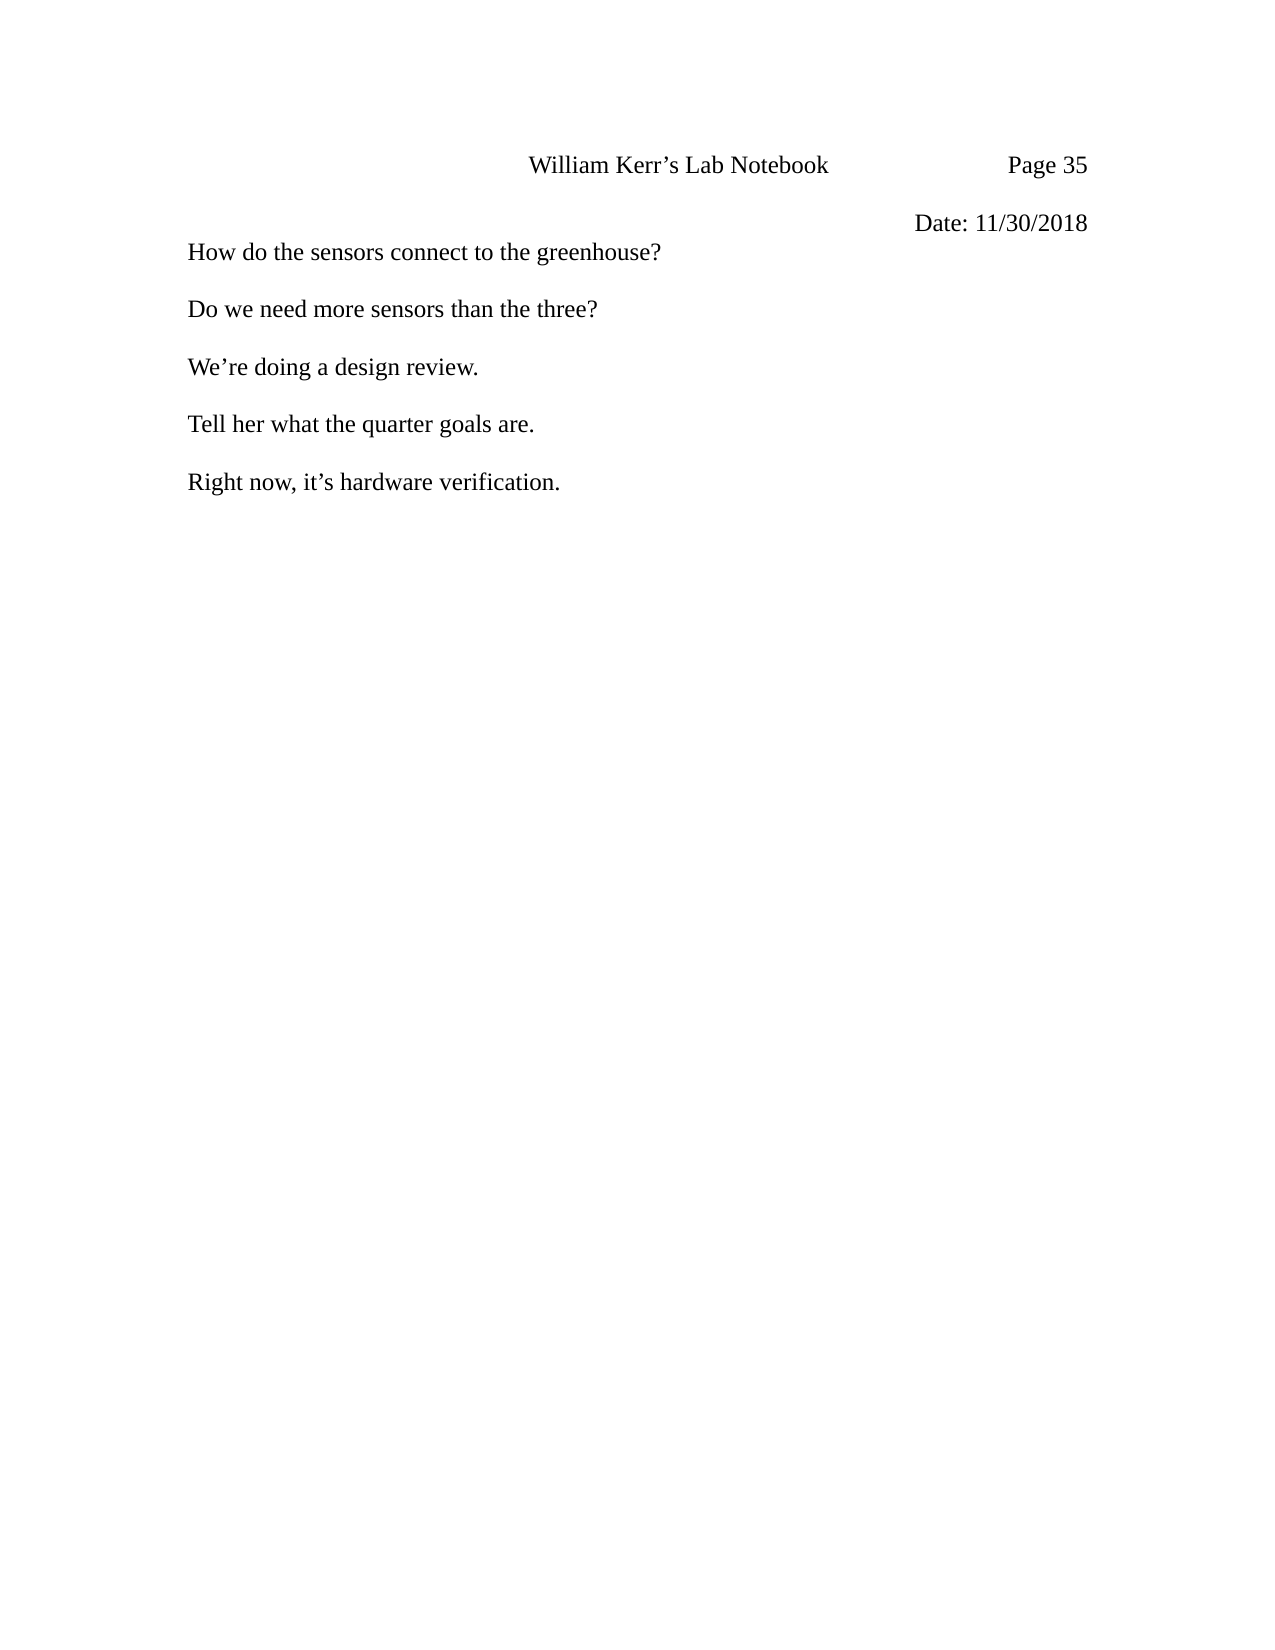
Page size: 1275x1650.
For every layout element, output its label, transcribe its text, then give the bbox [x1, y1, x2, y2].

text We’re doing a design review. [187, 352, 1087, 381]
text Tell her what the quarter goals are. [187, 409, 1087, 438]
text Date: 11/30/2018 [187, 208, 1087, 237]
text Do we need more sensors than the three? [187, 294, 1087, 323]
text How do the sensors connect to the greenhouse? [187, 237, 1087, 266]
text Right now, it’s hardware verification. [187, 467, 1087, 496]
